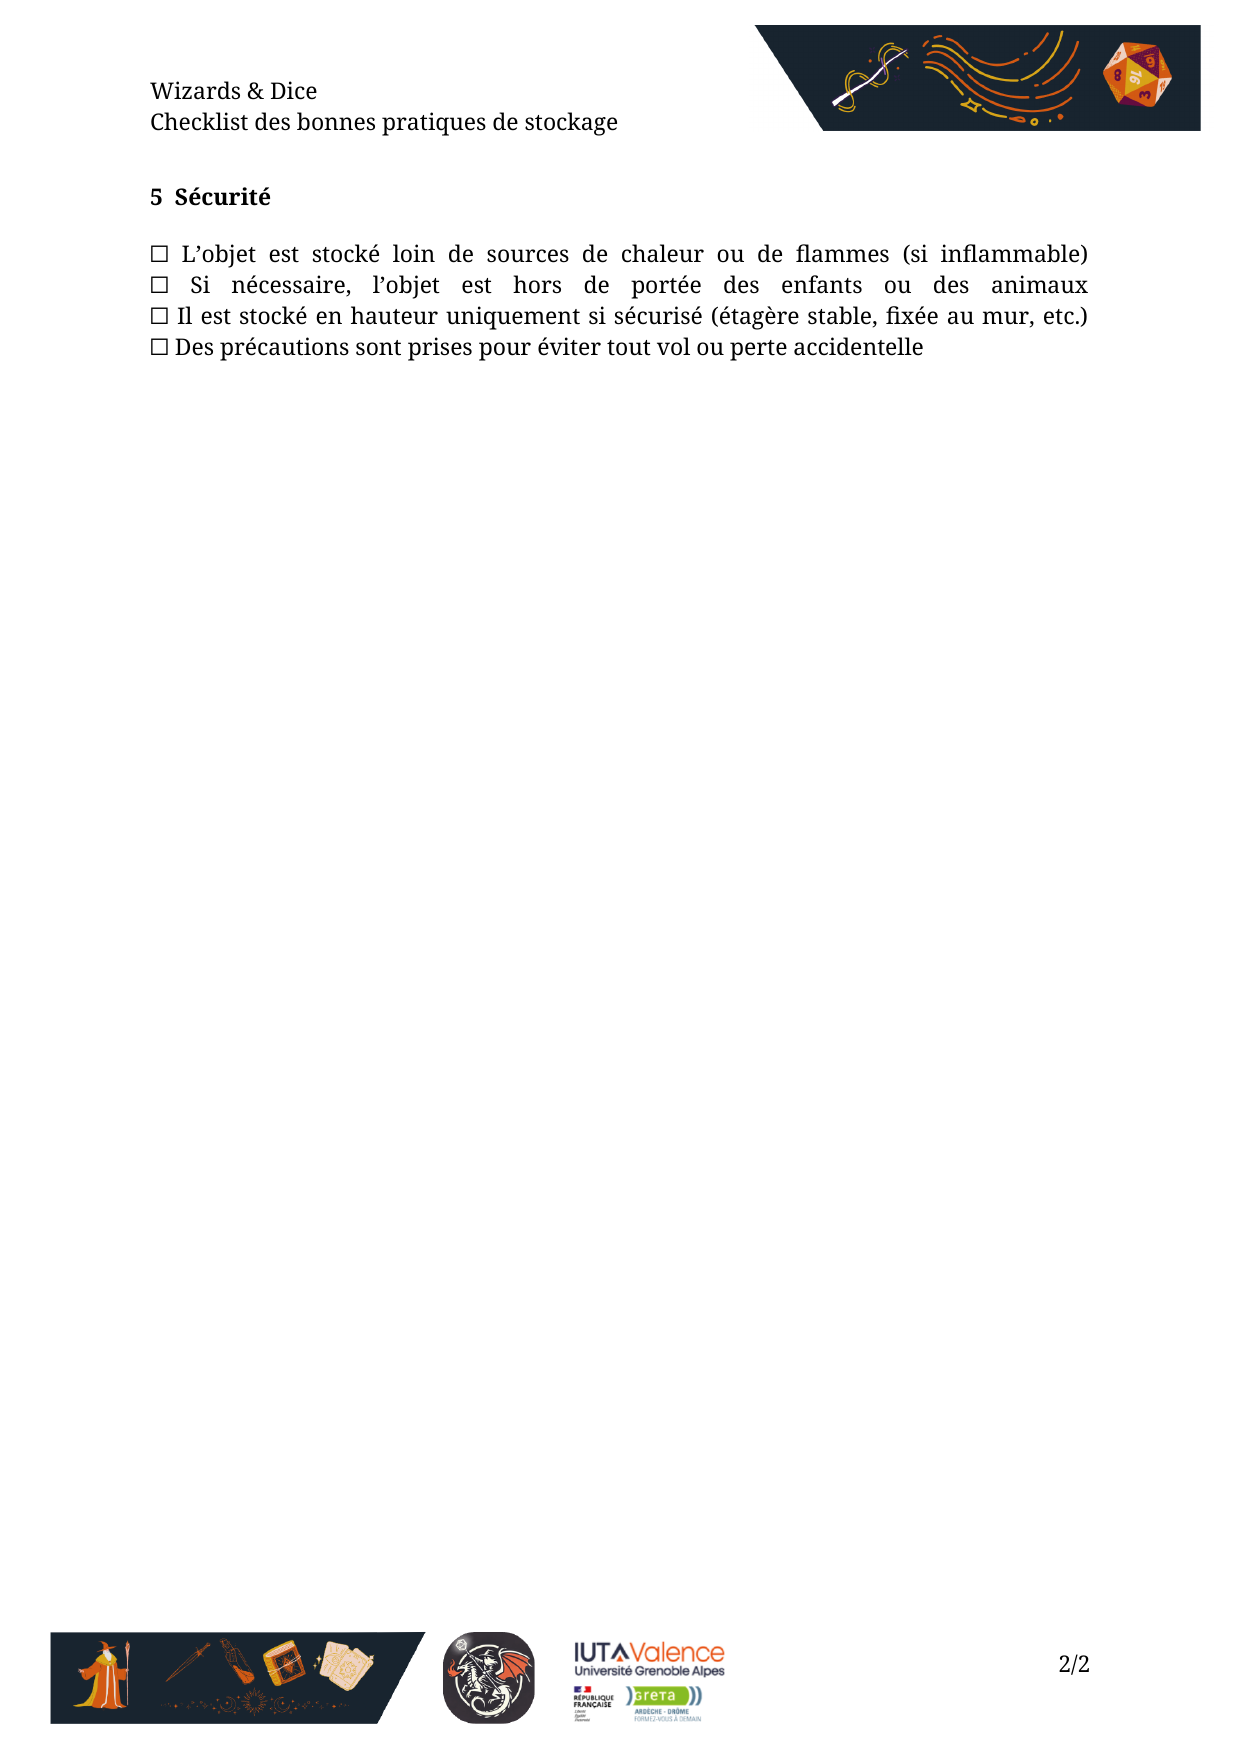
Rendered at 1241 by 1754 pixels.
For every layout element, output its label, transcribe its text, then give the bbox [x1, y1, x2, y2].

picture [748, 25, 1214, 132]
picture [42, 1628, 749, 1733]
text 5️ Sécurité [150, 150, 1090, 212]
text ☐ L’objet est stocké loin de sources de chaleur ou de flammes (si inflammable) ☐ Si nécessaire, l’objet est hors de portée des enfants ou des animaux ☐ Il est stocké en hauteur uniquement si sécurisé (étagère stable, fixée au mur, etc.) ☐ Des précautions sont prises pour éviter tout vol ou perte accidentelle [150, 237, 1090, 362]
